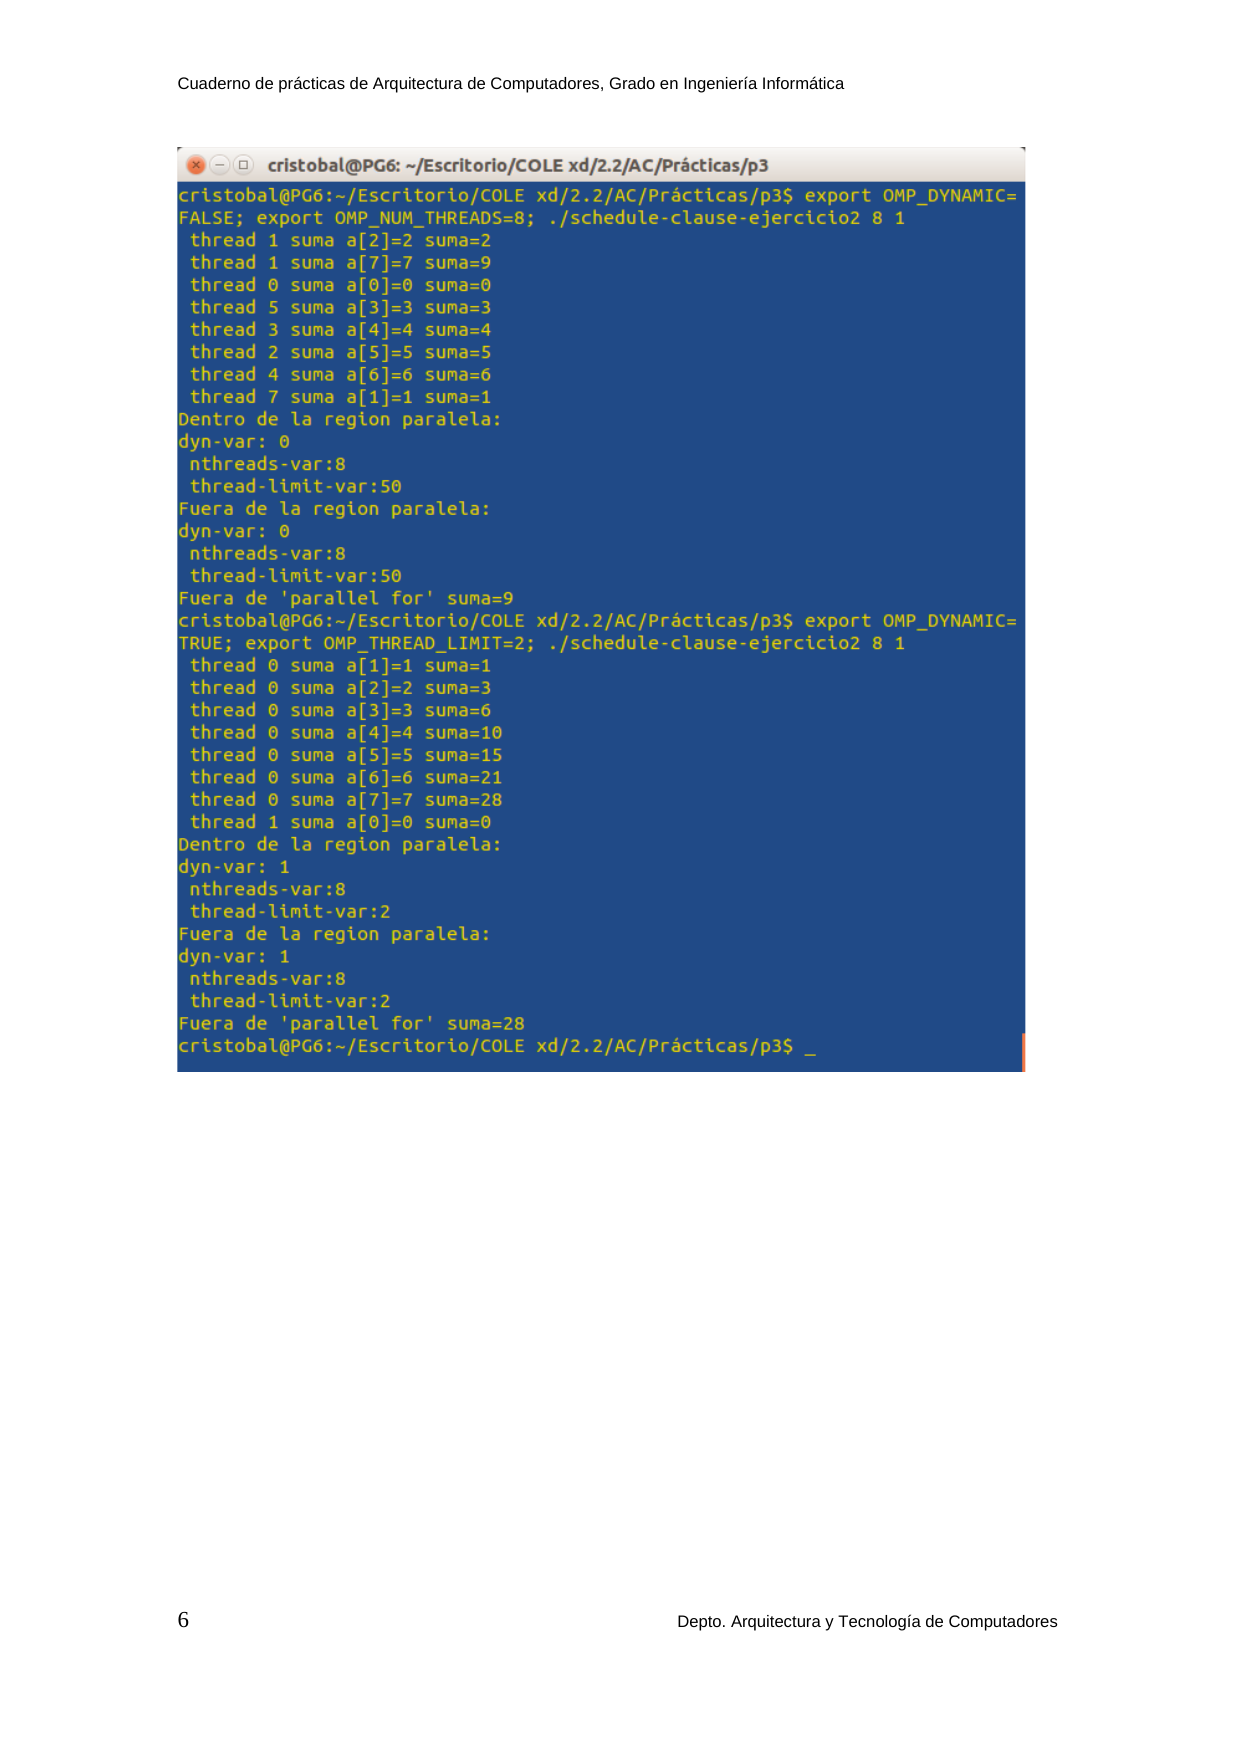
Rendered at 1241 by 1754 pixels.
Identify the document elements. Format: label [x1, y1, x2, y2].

picture [177, 147, 1026, 1072]
